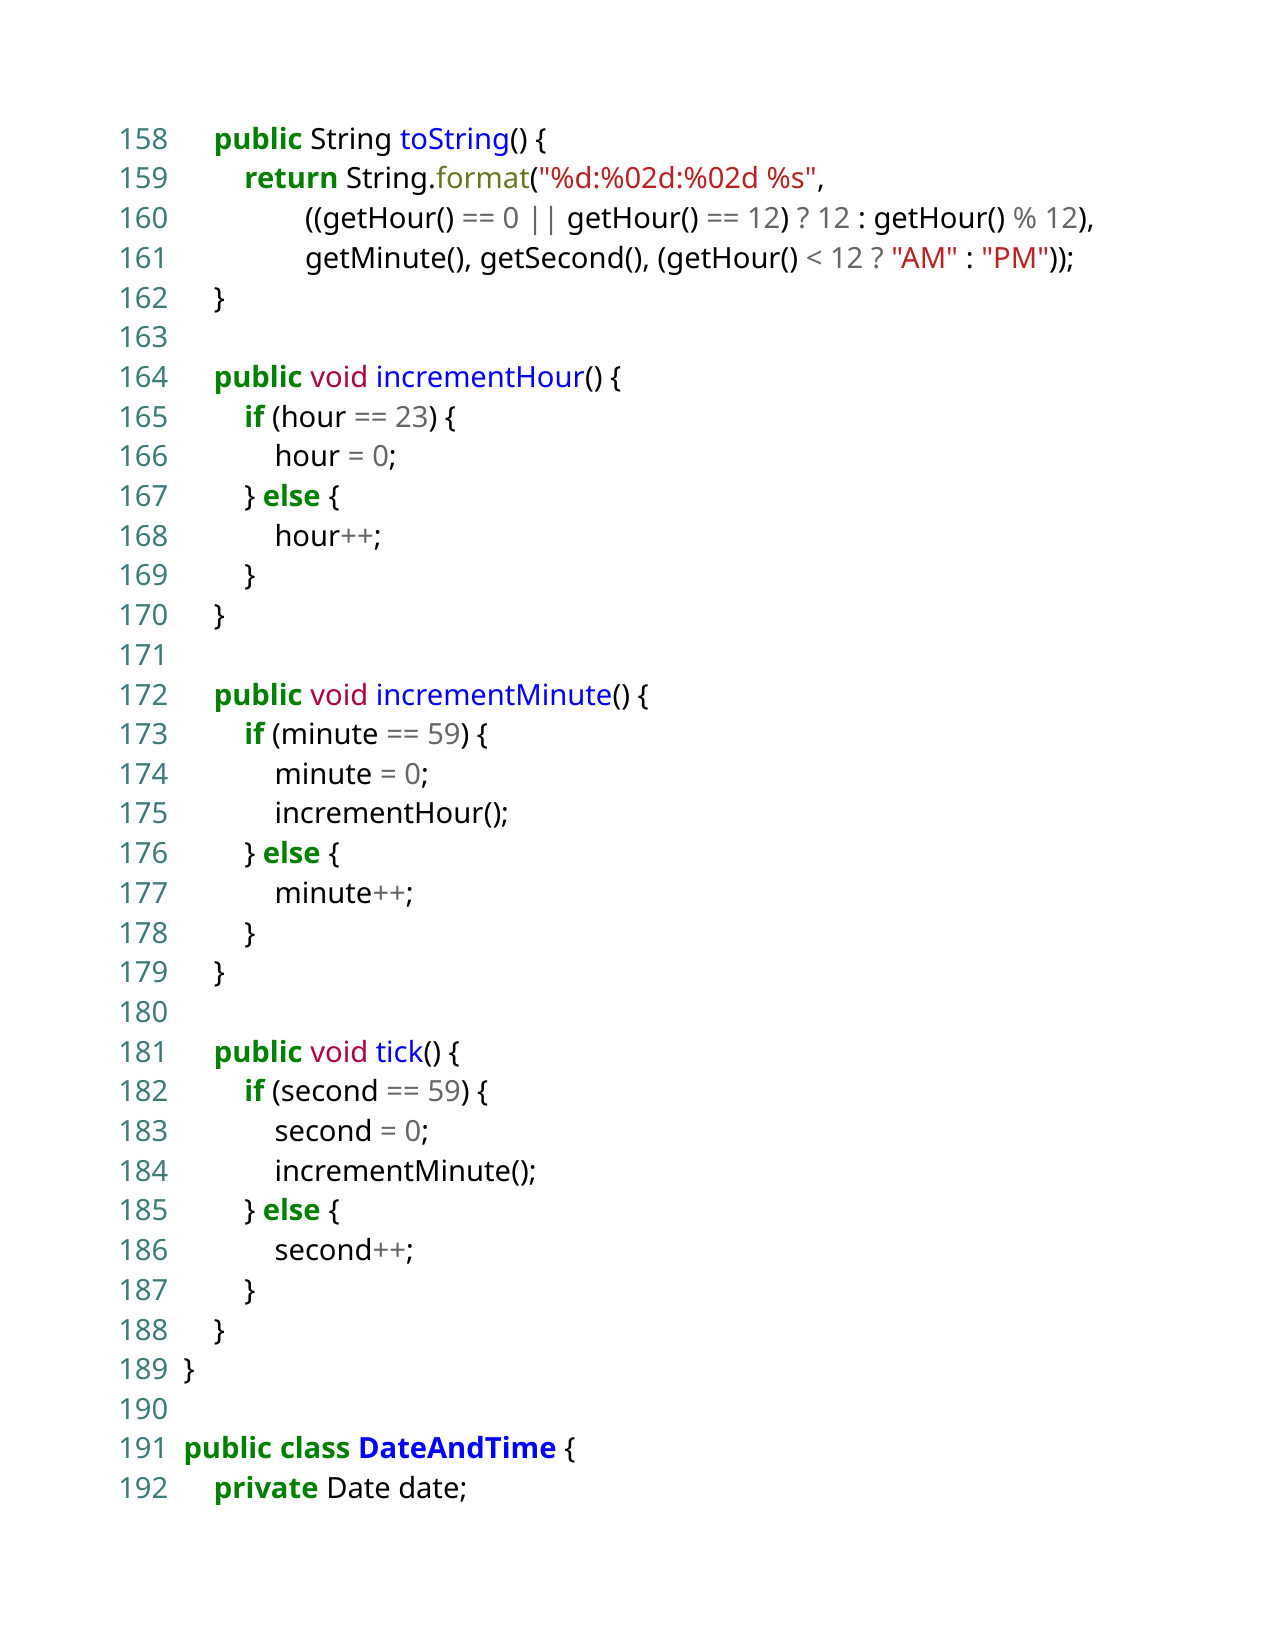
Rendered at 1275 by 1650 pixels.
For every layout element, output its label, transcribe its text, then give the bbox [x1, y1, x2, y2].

text 179 } [118, 952, 1157, 991]
text 178 } [118, 912, 1157, 952]
text 166 hour = 0; [118, 436, 1157, 475]
text 189 } [118, 1348, 1157, 1388]
text 180 [118, 991, 1157, 1031]
text 173 if (minute == 59) { [118, 713, 1157, 753]
text 158 public String toString() { [118, 118, 1157, 158]
text 187 } [118, 1269, 1157, 1309]
text 159 return String.format("%d:%02d:%02d %s", [118, 158, 1157, 197]
text 168 hour++; [118, 515, 1157, 555]
text 162 } [118, 277, 1157, 317]
text 191 public class DateAndTime { [118, 1428, 1157, 1467]
text 188 } [118, 1309, 1157, 1348]
text 182 if (second == 59) { [118, 1071, 1157, 1110]
text 160 ((getHour() == 0 || getHour() == 12) ? 12 : getHour() % 12), [118, 197, 1157, 237]
text 185 } else { [118, 1190, 1157, 1229]
text 164 public void incrementHour() { [118, 356, 1157, 396]
text 170 } [118, 594, 1157, 634]
text 177 minute++; [118, 872, 1157, 912]
text 163 [118, 317, 1157, 356]
text 183 second = 0; [118, 1110, 1157, 1150]
text 167 } else { [118, 475, 1157, 515]
text 175 incrementHour(); [118, 793, 1157, 832]
text 176 } else { [118, 832, 1157, 872]
text 169 } [118, 555, 1157, 594]
text 186 second++; [118, 1229, 1157, 1269]
text 174 minute = 0; [118, 753, 1157, 793]
text 161 getMinute(), getSecond(), (getHour() < 12 ? "AM" : "PM")); [118, 237, 1157, 277]
text 192 private Date date; [118, 1467, 1157, 1507]
text 184 incrementMinute(); [118, 1150, 1157, 1190]
text 171 [118, 634, 1157, 674]
text 172 public void incrementMinute() { [118, 674, 1157, 713]
text 181 public void tick() { [118, 1031, 1157, 1071]
text 165 if (hour == 23) { [118, 396, 1157, 436]
text 190 [118, 1388, 1157, 1428]
